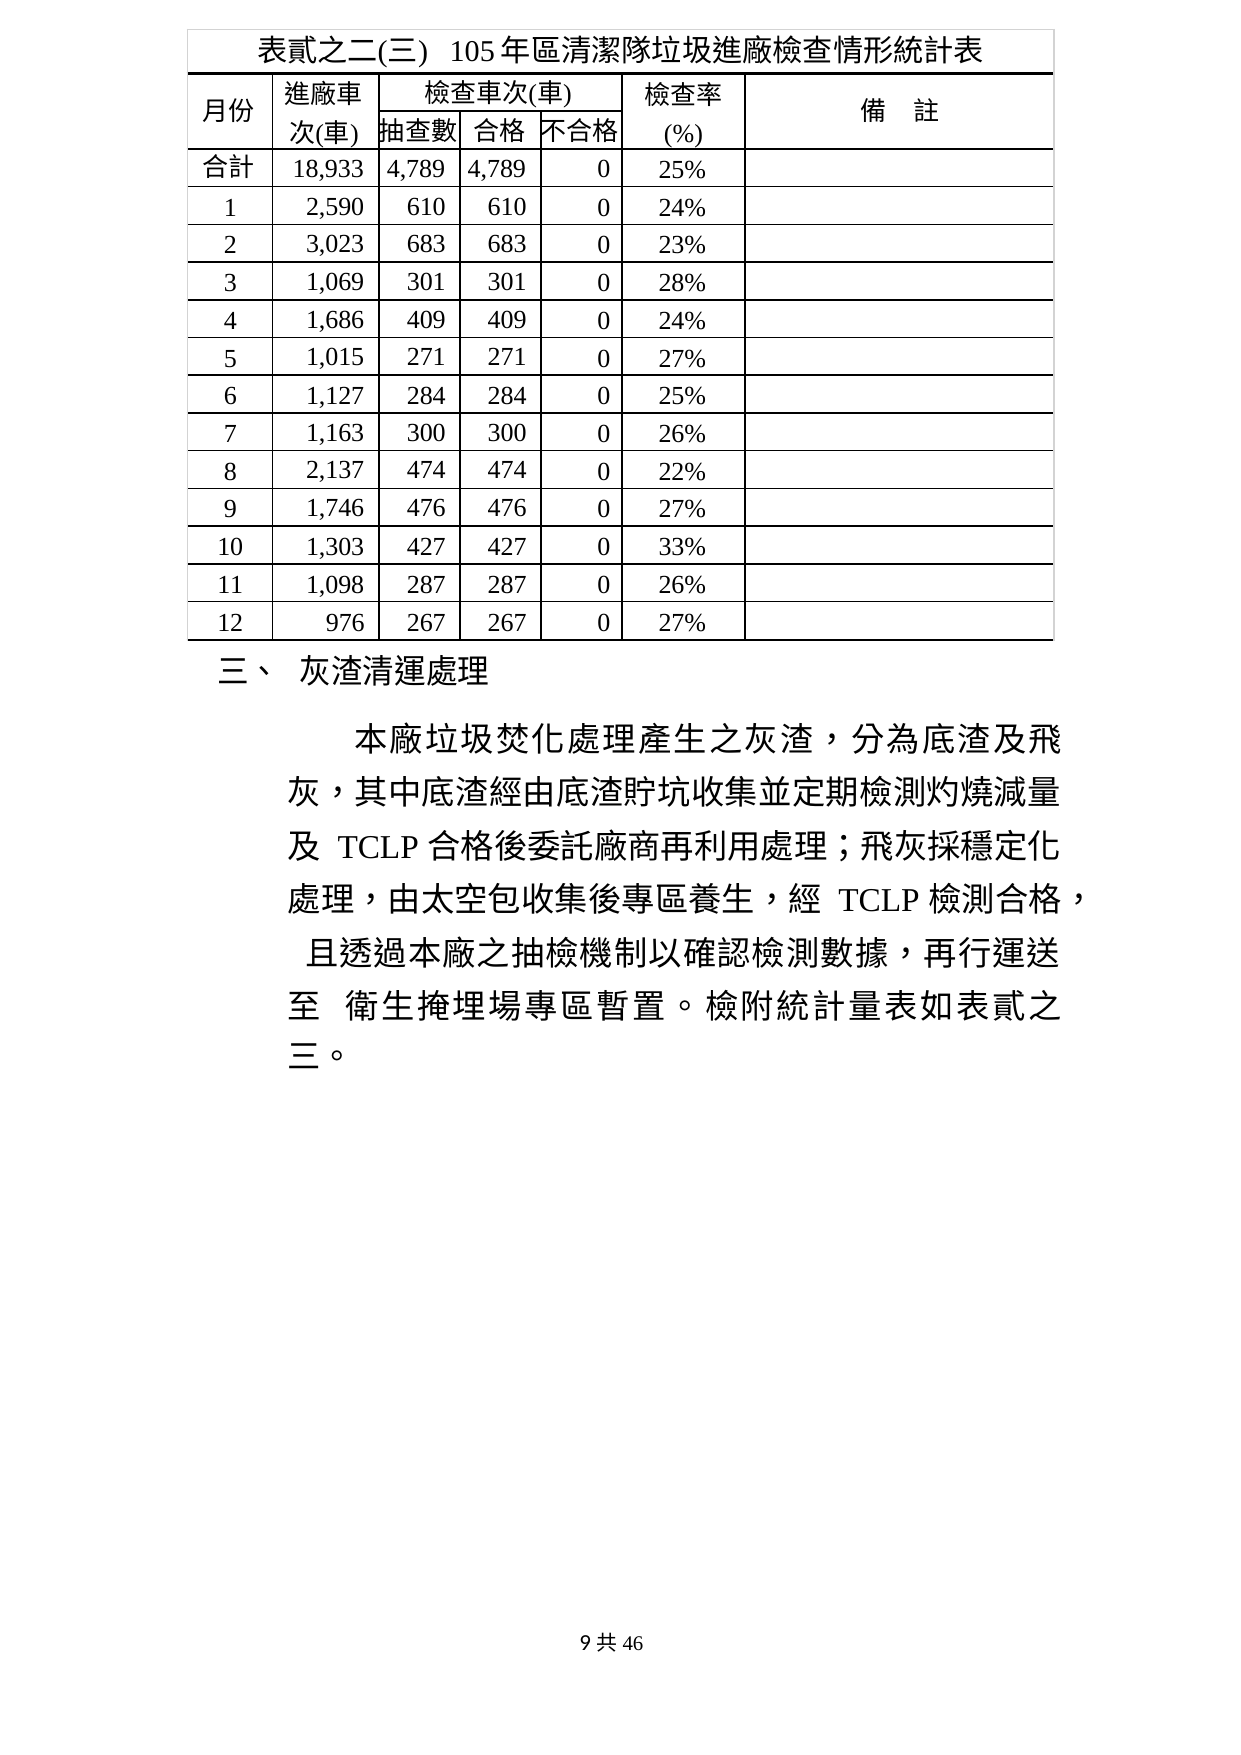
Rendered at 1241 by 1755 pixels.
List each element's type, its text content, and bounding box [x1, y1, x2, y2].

table_cell 8 [188, 451, 272, 487]
table_cell 476 [380, 489, 459, 525]
text 本廠垃圾焚化處理產生之灰渣，分為底渣及飛 灰，其中底渣經由底渣貯坑收集並定期檢測灼燒減量 及 TCLP 合格後委託廠商再利用處理；飛灰採穩定化 處理，由太空包收集後專區養生，經 TCLP 檢測合格， 且透過本廠之抽檢機制以確認檢測數據，再行運送至 衛生掩埋場專區暫置。檢附統計量表如表貳之三。 [287, 712, 1062, 1078]
table_cell 備 註 [746, 75, 1053, 148]
text 三、 灰渣清運處理 [217, 647, 1074, 693]
table_cell 檢查車次(車) [380, 75, 621, 110]
table_cell 3 [188, 263, 272, 299]
table_cell 5 [188, 338, 272, 374]
table_cell 474 [461, 451, 540, 487]
table_cell 0 [542, 263, 621, 299]
table_cell 23% [623, 225, 744, 261]
table_cell 26% [623, 565, 744, 601]
table_cell 4,789 [380, 150, 459, 186]
table_cell [746, 451, 1053, 487]
table_cell [746, 301, 1053, 337]
table_cell 271 [461, 338, 540, 374]
table_cell 1,069 [273, 263, 378, 299]
table_cell 2 [188, 225, 272, 261]
table_cell 0 [542, 301, 621, 337]
table_cell 301 [380, 263, 459, 299]
table_cell 427 [380, 527, 459, 563]
table_cell 27% [623, 602, 744, 639]
table_cell 300 [380, 414, 459, 450]
table_cell 2,137 [273, 451, 378, 487]
table_cell [746, 187, 1053, 223]
table_cell 7 [188, 414, 272, 450]
table_cell 1,127 [273, 376, 378, 412]
table_cell 檢查率 (%) [623, 75, 744, 148]
table_cell 1,686 [273, 301, 378, 337]
table_cell [746, 150, 1053, 186]
table_cell [746, 225, 1053, 261]
table_cell 0 [542, 565, 621, 601]
table_cell 抽查數 [380, 112, 459, 148]
table_cell 0 [542, 150, 621, 186]
table_cell 33% [623, 527, 744, 563]
table_cell 271 [380, 338, 459, 374]
table_cell 合計 [188, 150, 272, 186]
table_cell 24% [623, 187, 744, 223]
table_cell 25% [623, 150, 744, 186]
table_cell 0 [542, 602, 621, 639]
table_cell 25% [623, 376, 744, 412]
table_cell [746, 602, 1053, 639]
table_cell 12 [188, 602, 272, 639]
table_cell 476 [461, 489, 540, 525]
table_cell [746, 414, 1053, 450]
table_cell 28% [623, 263, 744, 299]
table_cell 月份 [188, 75, 272, 148]
table_cell 0 [542, 489, 621, 525]
table_cell 1 [188, 187, 272, 223]
table_cell 976 [273, 602, 378, 639]
table_cell 284 [380, 376, 459, 412]
table_cell 474 [380, 451, 459, 487]
table_cell 1,746 [273, 489, 378, 525]
table_cell 267 [380, 602, 459, 639]
table_cell 301 [461, 263, 540, 299]
table_cell 610 [461, 187, 540, 223]
table_cell 1,098 [273, 565, 378, 601]
table_cell 27% [623, 489, 744, 525]
table_cell [746, 376, 1053, 412]
table_cell 4,789 [461, 150, 540, 186]
table_cell 22% [623, 451, 744, 487]
table_cell 4 [188, 301, 272, 337]
table_cell [746, 489, 1053, 525]
table_cell 0 [542, 225, 621, 261]
table_header 表貳之二(三) 105年區清潔隊垃圾進廠檢查情形統計表 [188, 30, 1053, 72]
table_cell 683 [461, 225, 540, 261]
table_cell 6 [188, 376, 272, 412]
table_cell 267 [461, 602, 540, 639]
table_cell 610 [380, 187, 459, 223]
table_cell 427 [461, 527, 540, 563]
table_cell 10 [188, 527, 272, 563]
table_cell [746, 565, 1053, 601]
table_cell 3,023 [273, 225, 378, 261]
table_cell 409 [380, 301, 459, 337]
table_cell 26% [623, 414, 744, 450]
table_cell 287 [380, 565, 459, 601]
table_cell 0 [542, 414, 621, 450]
table_cell 1,303 [273, 527, 378, 563]
table_cell 2,590 [273, 187, 378, 223]
table_cell 11 [188, 565, 272, 601]
table_cell 0 [542, 527, 621, 563]
table_cell 9 [188, 489, 272, 525]
table_cell 300 [461, 414, 540, 450]
table_cell 683 [380, 225, 459, 261]
table_cell 287 [461, 565, 540, 601]
table_cell 進廠車 次(車) [273, 75, 378, 148]
table_cell 0 [542, 376, 621, 412]
table_cell 合格 [461, 112, 540, 148]
table_cell 284 [461, 376, 540, 412]
table_cell 0 [542, 187, 621, 223]
table_cell 1,015 [273, 338, 378, 374]
table_cell 27% [623, 338, 744, 374]
table_cell 0 [542, 338, 621, 374]
table_cell 18,933 [273, 150, 378, 186]
table_cell [746, 263, 1053, 299]
table_cell [746, 338, 1053, 374]
table_cell 1,163 [273, 414, 378, 450]
table_cell 不合格 [542, 112, 621, 148]
table_cell 409 [461, 301, 540, 337]
table_cell [746, 527, 1053, 563]
table_cell 0 [542, 451, 621, 487]
table_cell 24% [623, 301, 744, 337]
